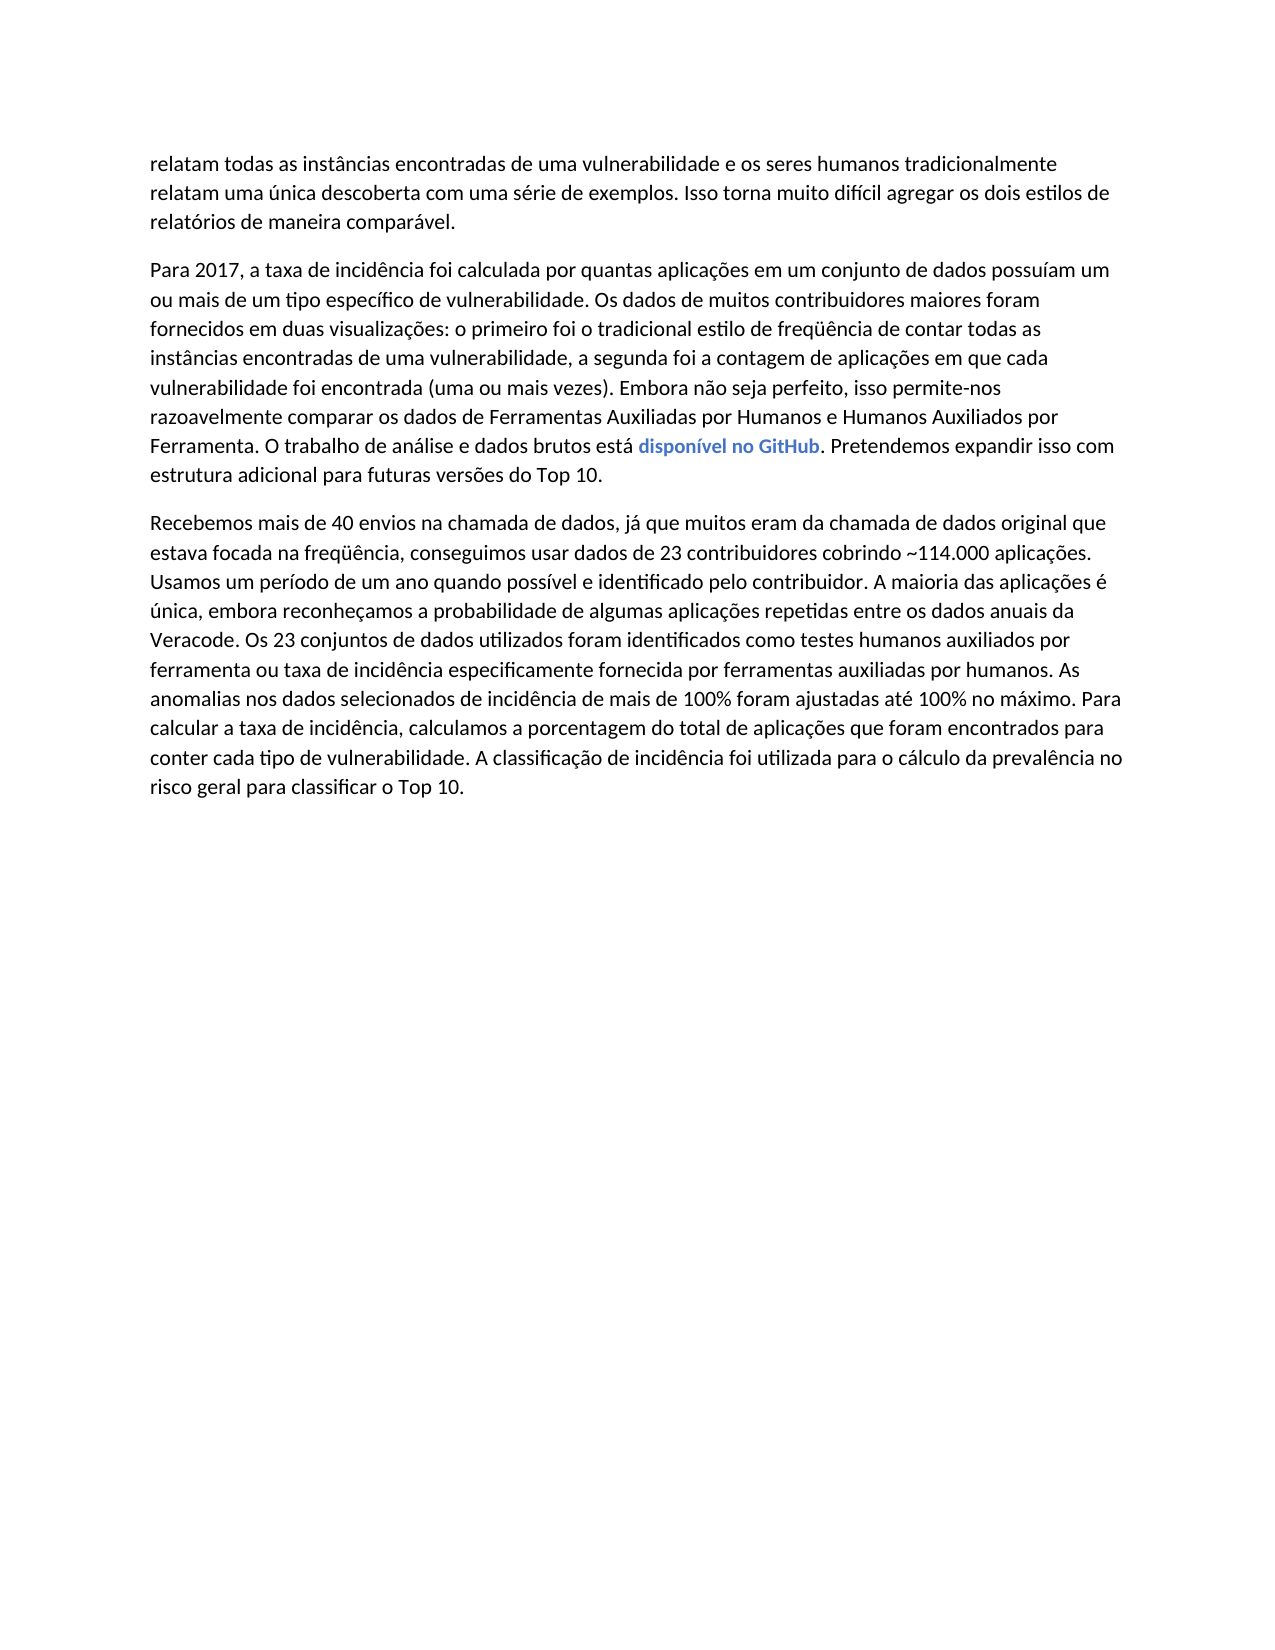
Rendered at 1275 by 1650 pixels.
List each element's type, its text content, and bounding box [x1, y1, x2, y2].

text Para 2017, a taxa de incidência foi calculada por quantas aplicações em um conjunto de dados possuíam um ou mais de um tipo específico de vulnerabilidade. Os dados de muitos contribuidores maiores foram fornecidos em duas visualizações: o primeiro foi o tradicional estilo de freqüência de contar todas as instâncias encontradas de uma vulnerabilidade, a segunda foi a contagem de aplicações em que cada vulnerabilidade foi encontrada (uma ou mais vezes). Embora não seja perfeito, isso permite-nos razoavelmente comparar os dados de Ferramentas Auxiliadas por Humanos e Humanos Auxiliados por Ferramenta. O trabalho de análise e dados brutos está disponível no GitHub. Pretendemos expandir isso com estrutura adicional para futuras versões do Top 10. [150, 257, 1125, 488]
text relatam todas as instâncias encontradas de uma vulnerabilidade e os seres humanos tradicionalmente relatam uma única descoberta com uma série de exemplos. Isso torna muito difícil agregar os dois estilos de relatórios de maneira comparável. [150, 150, 1125, 235]
text Recebemos mais de 40 envios na chamada de dados, já que muitos eram da chamada de dados original que estava focada na freqüência, conseguimos usar dados de 23 contribuidores cobrindo ~114.000 aplicações. Usamos um período de um ano quando possível e identificado pelo contribuidor. A maioria das aplicações é única, embora reconheçamos a probabilidade de algumas aplicações repetidas entre os dados anuais da Veracode. Os 23 conjuntos de dados utilizados foram identificados como testes humanos auxiliados por ferramenta ou taxa de incidência especificamente fornecida por ferramentas auxiliadas por humanos. As anomalias nos dados selecionados de incidência de mais de 100% foram ajustadas até 100% no máximo. Para calcular a taxa de incidência, calculamos a porcentagem do total de aplicações que foram encontrados para conter cada tipo de vulnerabilidade. A classificação de incidência foi utilizada para o cálculo da prevalência no risco geral para classificar o Top 10. [150, 509, 1125, 799]
